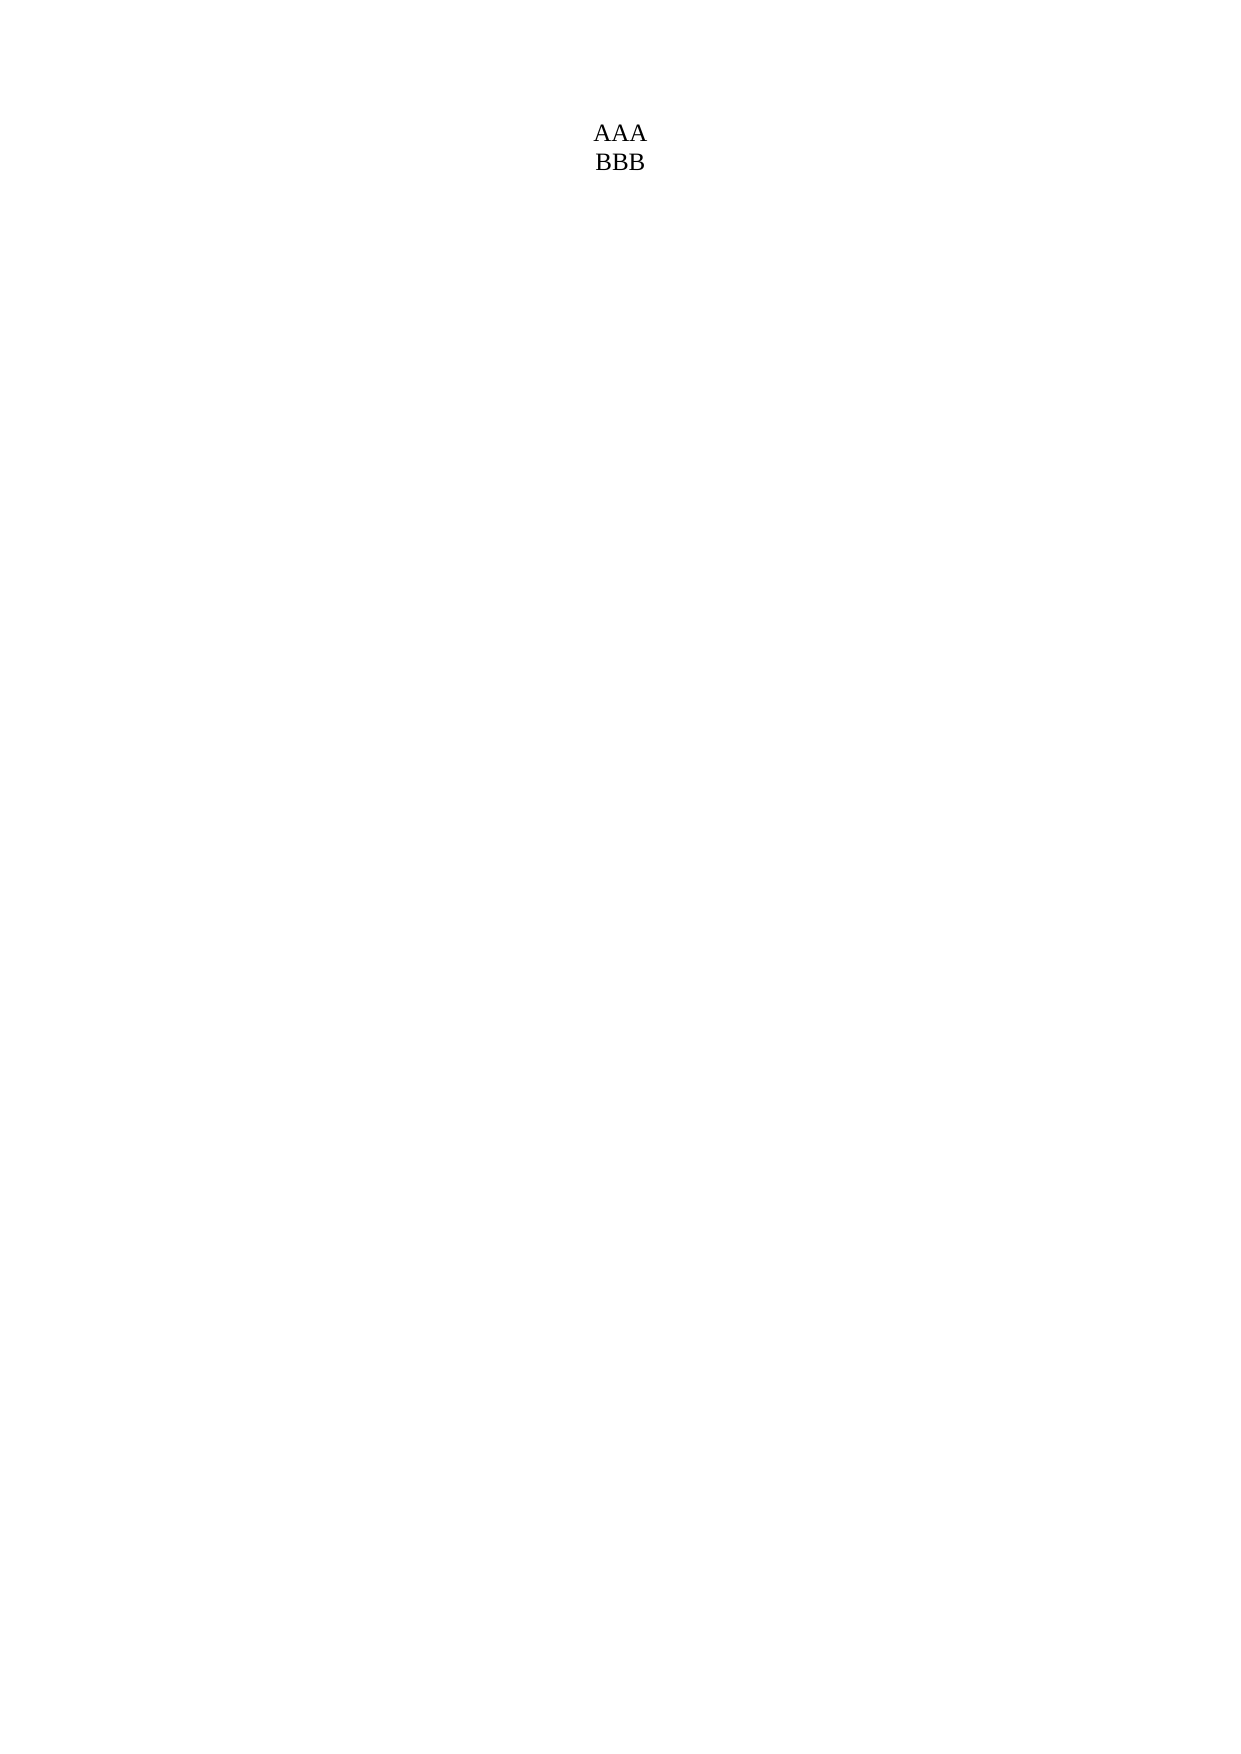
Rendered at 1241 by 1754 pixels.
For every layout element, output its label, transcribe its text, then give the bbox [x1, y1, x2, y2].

text AAA [118, 118, 1122, 147]
text BBB [118, 147, 1122, 176]
